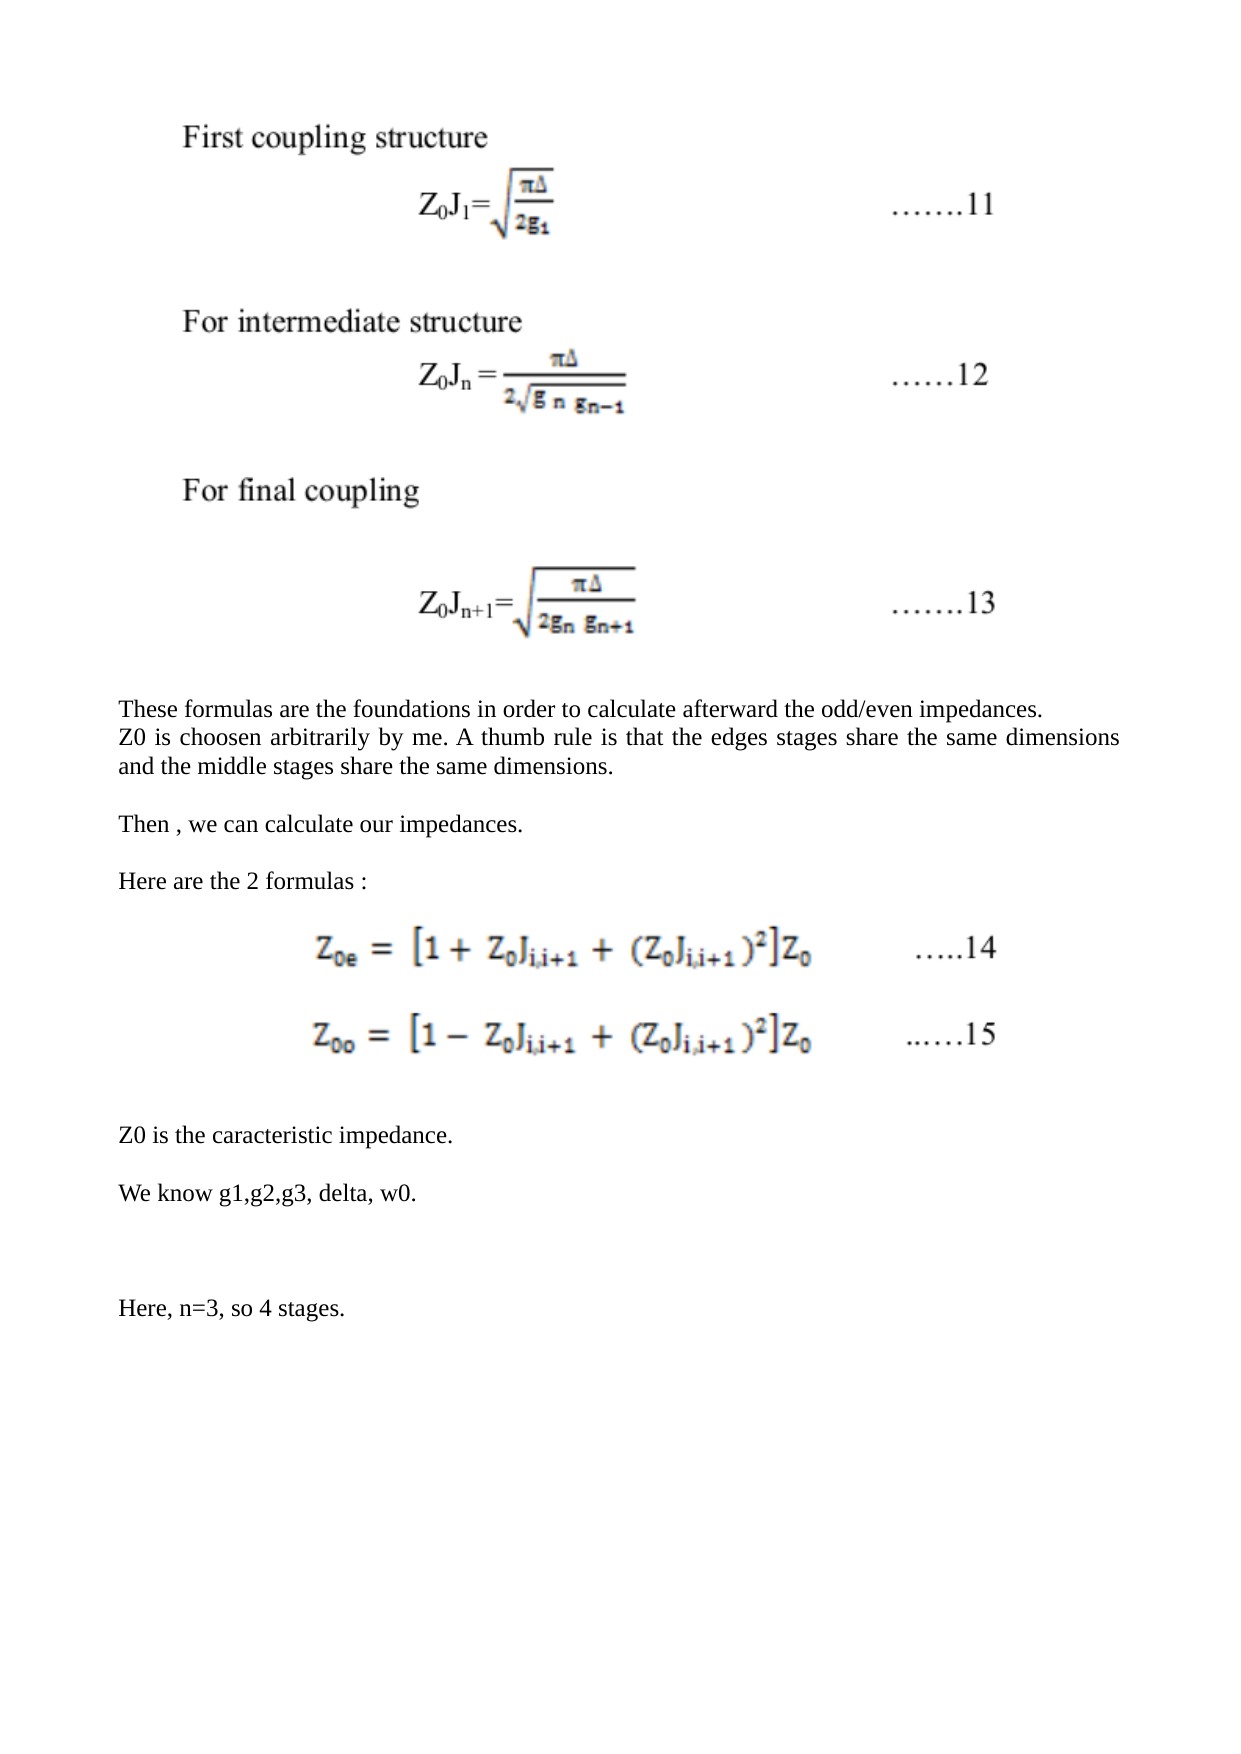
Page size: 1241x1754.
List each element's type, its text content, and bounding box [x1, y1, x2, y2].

text We know g1,g2,g3, delta, w0. [118, 1178, 1122, 1207]
text Here, n=3, so 4 stages. [118, 1293, 1122, 1322]
text Z0 is choosen arbitrarily by me. A thumb rule is that the edges stages share the same dimensions and the middle stages share the same dimensions. [118, 722, 1122, 780]
text Z0 is the caracteristic impedance. [118, 1121, 1122, 1149]
picture [156, 118, 1084, 665]
text Here are the 2 formulas : [118, 866, 1122, 895]
picture [171, 895, 1070, 1092]
text Then , we can calculate our impedances. [118, 809, 1122, 837]
text These formulas are the foundations in order to calculate afterward the odd/even impedances. [118, 694, 1122, 722]
